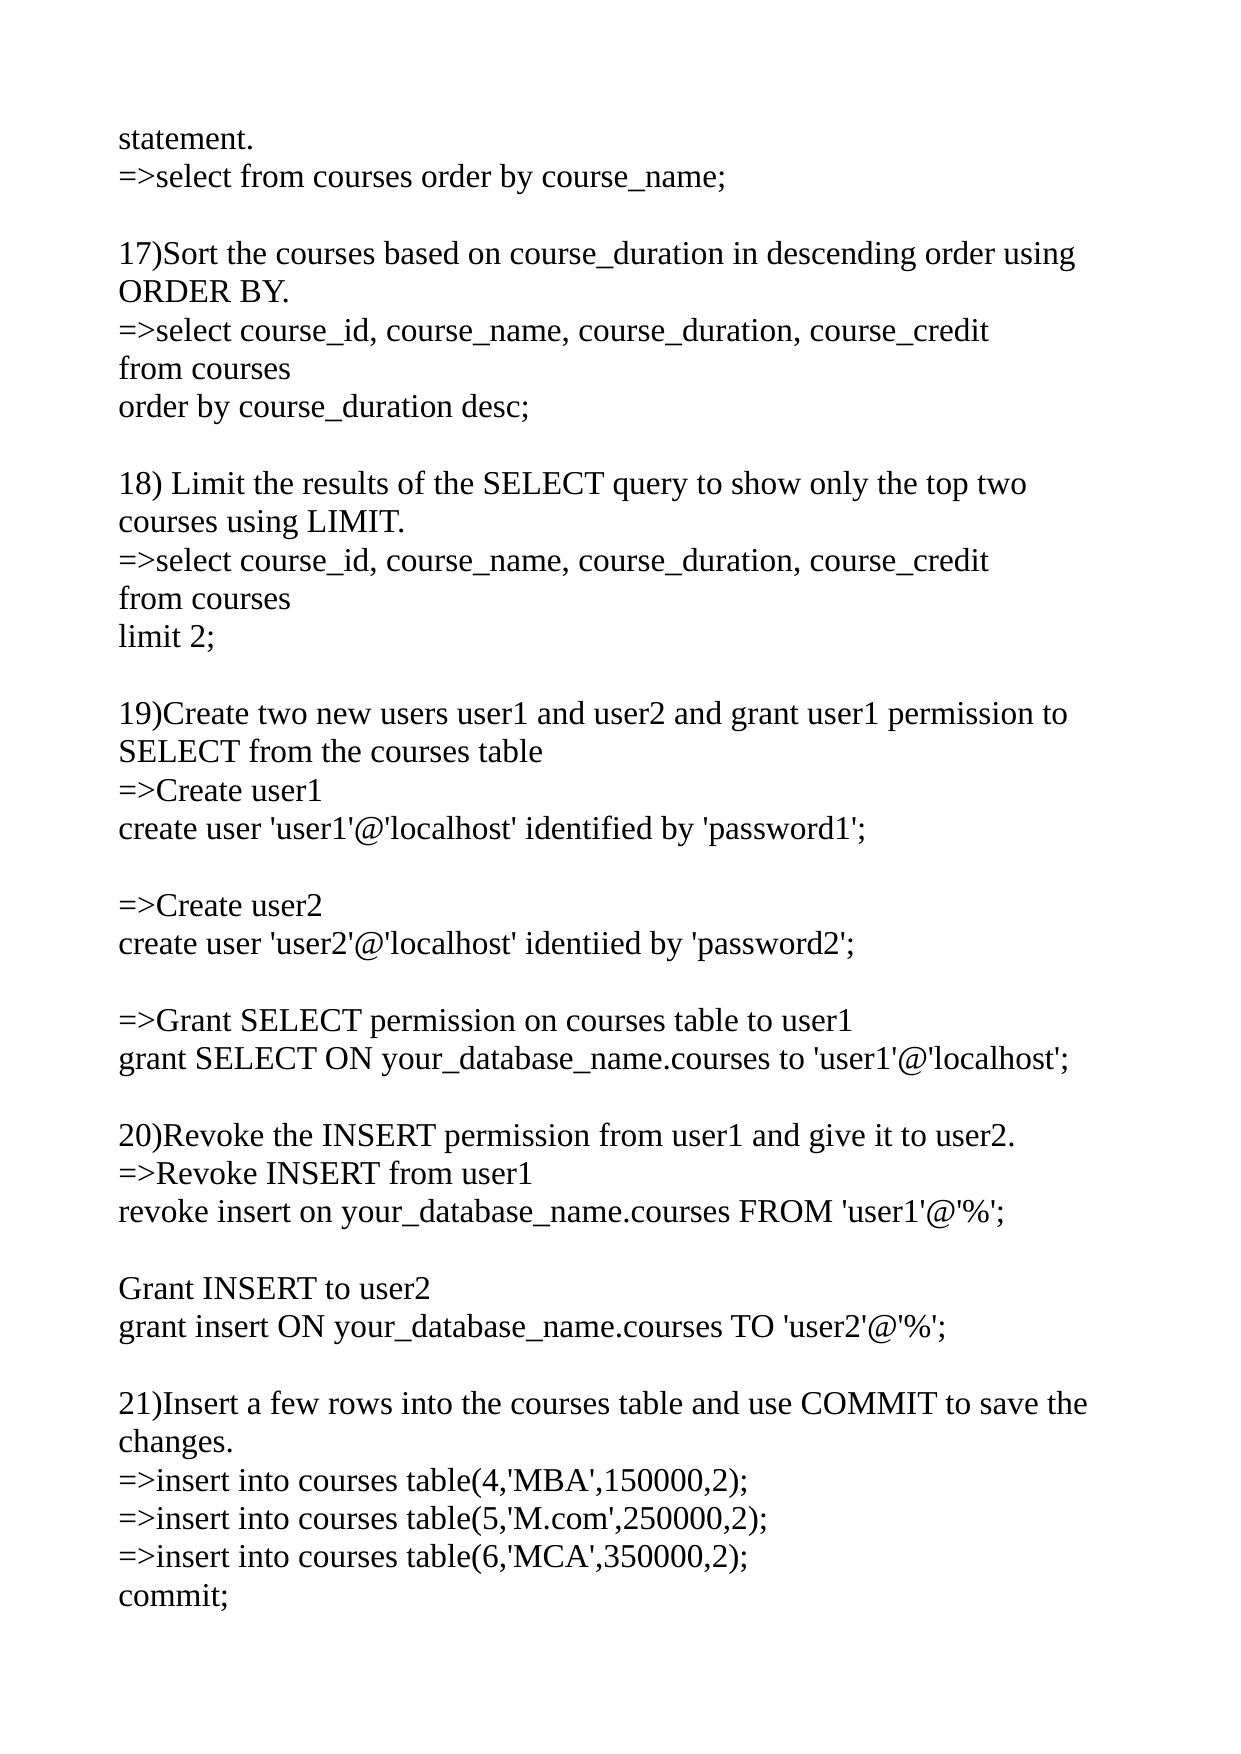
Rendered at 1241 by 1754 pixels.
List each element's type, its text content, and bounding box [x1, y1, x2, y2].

text create user 'user1'@'localhost' identified by 'password1'; [118, 808, 1122, 846]
text =>insert into courses table(6,'MCA',350000,2); [118, 1536, 1122, 1575]
text 19)Create two new users user1 and user2 and grant user1 permission to SELECT from the courses table [118, 693, 1122, 770]
text =>Revoke INSERT from user1 [118, 1153, 1122, 1191]
text =>select course_id, course_name, course_duration, course_credit [118, 310, 1122, 348]
text from courses [118, 348, 1122, 386]
text order by course_duration desc; [118, 386, 1122, 425]
text statement. [118, 118, 1122, 156]
text =>Grant SELECT permission on courses table to user1 [118, 1000, 1122, 1038]
text 20)Revoke the INSERT permission from user1 and give it to user2. [118, 1115, 1122, 1153]
text =>select course_id, course_name, course_duration, course_credit [118, 540, 1122, 578]
text limit 2; [118, 616, 1122, 655]
text create user 'user2'@'localhost' identiied by 'password2'; [118, 923, 1122, 961]
text from courses [118, 578, 1122, 616]
text commit; [118, 1575, 1122, 1613]
text Grant INSERT to user2 [118, 1268, 1122, 1306]
text 21)Insert a few rows into the courses table and use COMMIT to save the changes. [118, 1383, 1122, 1460]
text =>insert into courses table(4,'MBA',150000,2); [118, 1460, 1122, 1498]
text 18) Limit the results of the SELECT query to show only the top two courses using LIMIT. [118, 463, 1122, 540]
text grant insert ON your_database_name.courses TO 'user2'@'%'; [118, 1306, 1122, 1345]
text =>select from courses order by course_name; [118, 156, 1122, 195]
text =>Create user1 [118, 770, 1122, 808]
text revoke insert on your_database_name.courses FROM 'user1'@'%'; [118, 1191, 1122, 1230]
text =>Create user2 [118, 885, 1122, 923]
text grant SELECT ON your_database_name.courses to 'user1'@'localhost'; [118, 1038, 1122, 1076]
text =>insert into courses table(5,'M.com',250000,2); [118, 1498, 1122, 1536]
text 17)Sort the courses based on course_duration in descending order using ORDER BY. [118, 233, 1122, 310]
